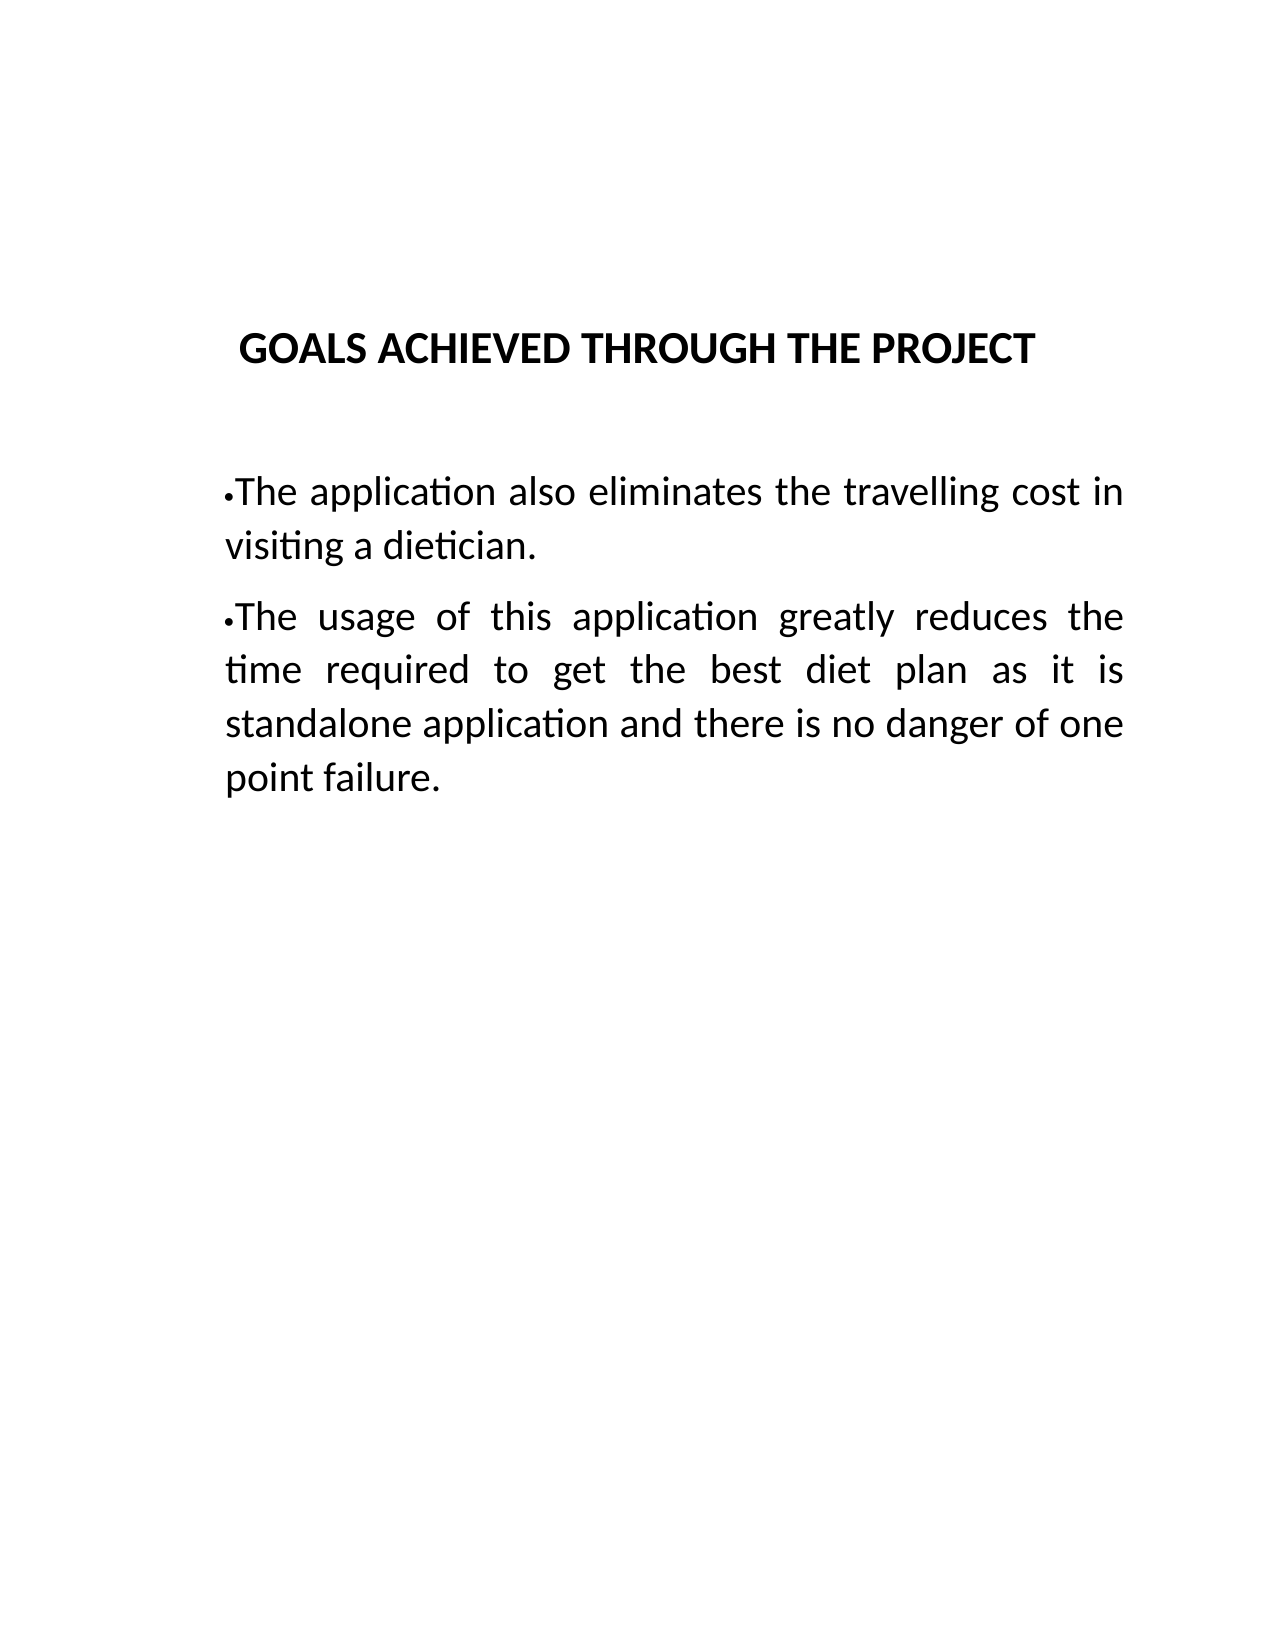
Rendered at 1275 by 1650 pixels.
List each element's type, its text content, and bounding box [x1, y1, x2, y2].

list The application also eliminates the travelling cost in visiting a dietician. [225, 465, 1125, 570]
text GOALS ACHIEVED THROUGH THE PROJECT [150, 319, 1125, 374]
list The usage of this application greatly reduces the time required to get the best diet plan as it is standalone application and there is no danger of one point failure. [225, 589, 1125, 802]
